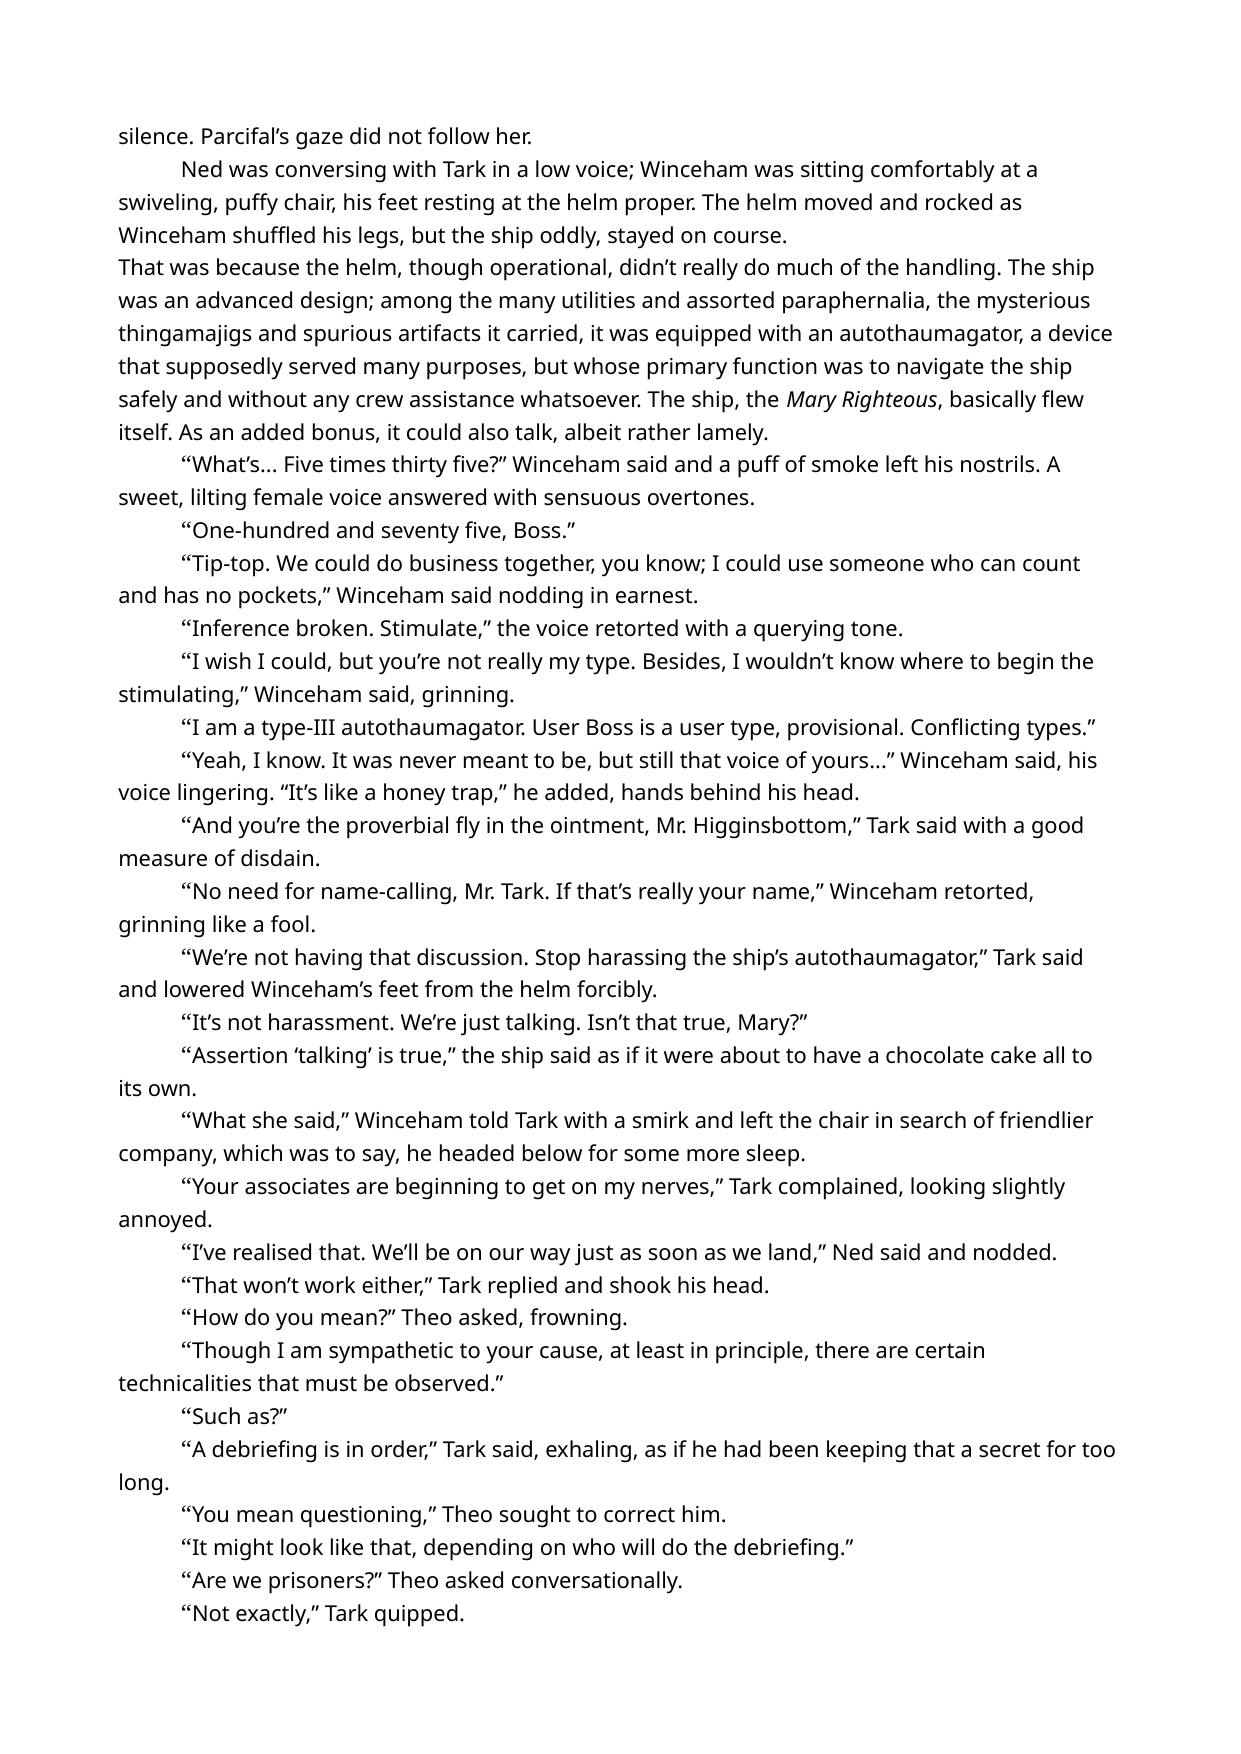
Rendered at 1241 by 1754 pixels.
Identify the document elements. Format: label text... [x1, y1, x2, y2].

text “No need for name-calling, Mr. Tark. If that’s really your name,” Winceham retorted, grinning like a fool. [118, 873, 1122, 938]
text “Tip-top. We could do business together, you know; I could use someone who can count and has no pockets,” Winceham said nodding in earnest. [118, 545, 1122, 610]
text “What’s... Five times thirty five?” Winceham said and a puff of smoke left his nostrils. A sweet, lilting female voice answered with sensuous overtones. [118, 446, 1122, 512]
text “Though I am sympathetic to your cause, at least in principle, there are certain technicalities that must be observed.” [118, 1332, 1122, 1398]
text “That won’t work either,” Tark replied and shook his head. [118, 1267, 1122, 1299]
text That was because the helm, though operational, didn’t really do much of the handling. The ship was an advanced design; among the many utilities and assorted paraphernalia, the mysterious thingamajigs and spurious artifacts it carried, it was equipped with an autothaumagator, a device that supposedly served many purposes, but whose primary function was to navigate the ship safely and without any crew assistance whatsoever. The ship, the Mary Righteous, basically flew itself. As an added bonus, it could also talk, albeit rather lamely. [118, 249, 1122, 446]
text “Yeah, I know. It was never meant to be, but still that voice of yours...” Winceham said, his voice lingering. “It’s like a honey trap,” he added, hands behind his head. [118, 742, 1122, 807]
text “I wish I could, but you’re not really my type. Besides, I wouldn’t know where to begin the stimulating,” Winceham said, grinning. [118, 643, 1122, 709]
text “We’re not having that discussion. Stop harassing the ship’s autothaumagator,” Tark said and lowered Winceham’s feet from the helm forcibly. [118, 938, 1122, 1004]
text Ned was conversing with Tark in a low voice; Winceham was sitting comfortably at a swiveling, puffy chair, his feet resting at the helm proper. The helm moved and rocked as Winceham shuffled his legs, but the ship oddly, stayed on course. [118, 151, 1122, 249]
text “I’ve realised that. We’ll be on our way just as soon as we land,” Ned said and nodded. [118, 1234, 1122, 1267]
text “Your associates are beginning to get on my nerves,” Tark complained, looking slightly annoyed. [118, 1168, 1122, 1234]
text “Inference broken. Stimulate,” the voice retorted with a querying tone. [118, 610, 1122, 643]
text “I am a type-III autothaumagator. User Boss is a user type, provisional. Conflicting types.” [118, 709, 1122, 742]
text “Assertion ‘talking’ is true,” the ship said as if it were about to have a chocolate cake all to its own. [118, 1037, 1122, 1102]
text “Such as?” [118, 1398, 1122, 1431]
text “Are we prisoners?” Theo asked conversationally. [118, 1562, 1122, 1595]
text “One-hundred and seventy five, Boss.” [118, 512, 1122, 545]
text “How do you mean?” Theo asked, frowning. [118, 1299, 1122, 1332]
text “What she said,” Winceham told Tark with a smirk and left the chair in search of friendlier company, which was to say, he headed below for some more sleep. [118, 1102, 1122, 1168]
text silence. Parcifal’s gaze did not follow her. [118, 118, 1122, 151]
text “It’s not harassment. We’re just talking. Isn’t that true, Mary?” [118, 1004, 1122, 1037]
text “You mean questioning,” Theo sought to correct him. [118, 1496, 1122, 1529]
text “Not exactly,” Tark quipped. [118, 1595, 1122, 1627]
text “And you’re the proverbial fly in the ointment, Mr. Higginsbottom,” Tark said with a good measure of disdain. [118, 807, 1122, 873]
text “It might look like that, depending on who will do the debriefing.” [118, 1529, 1122, 1562]
text “A debriefing is in order,” Tark said, exhaling, as if he had been keeping that a secret for too long. [118, 1431, 1122, 1496]
